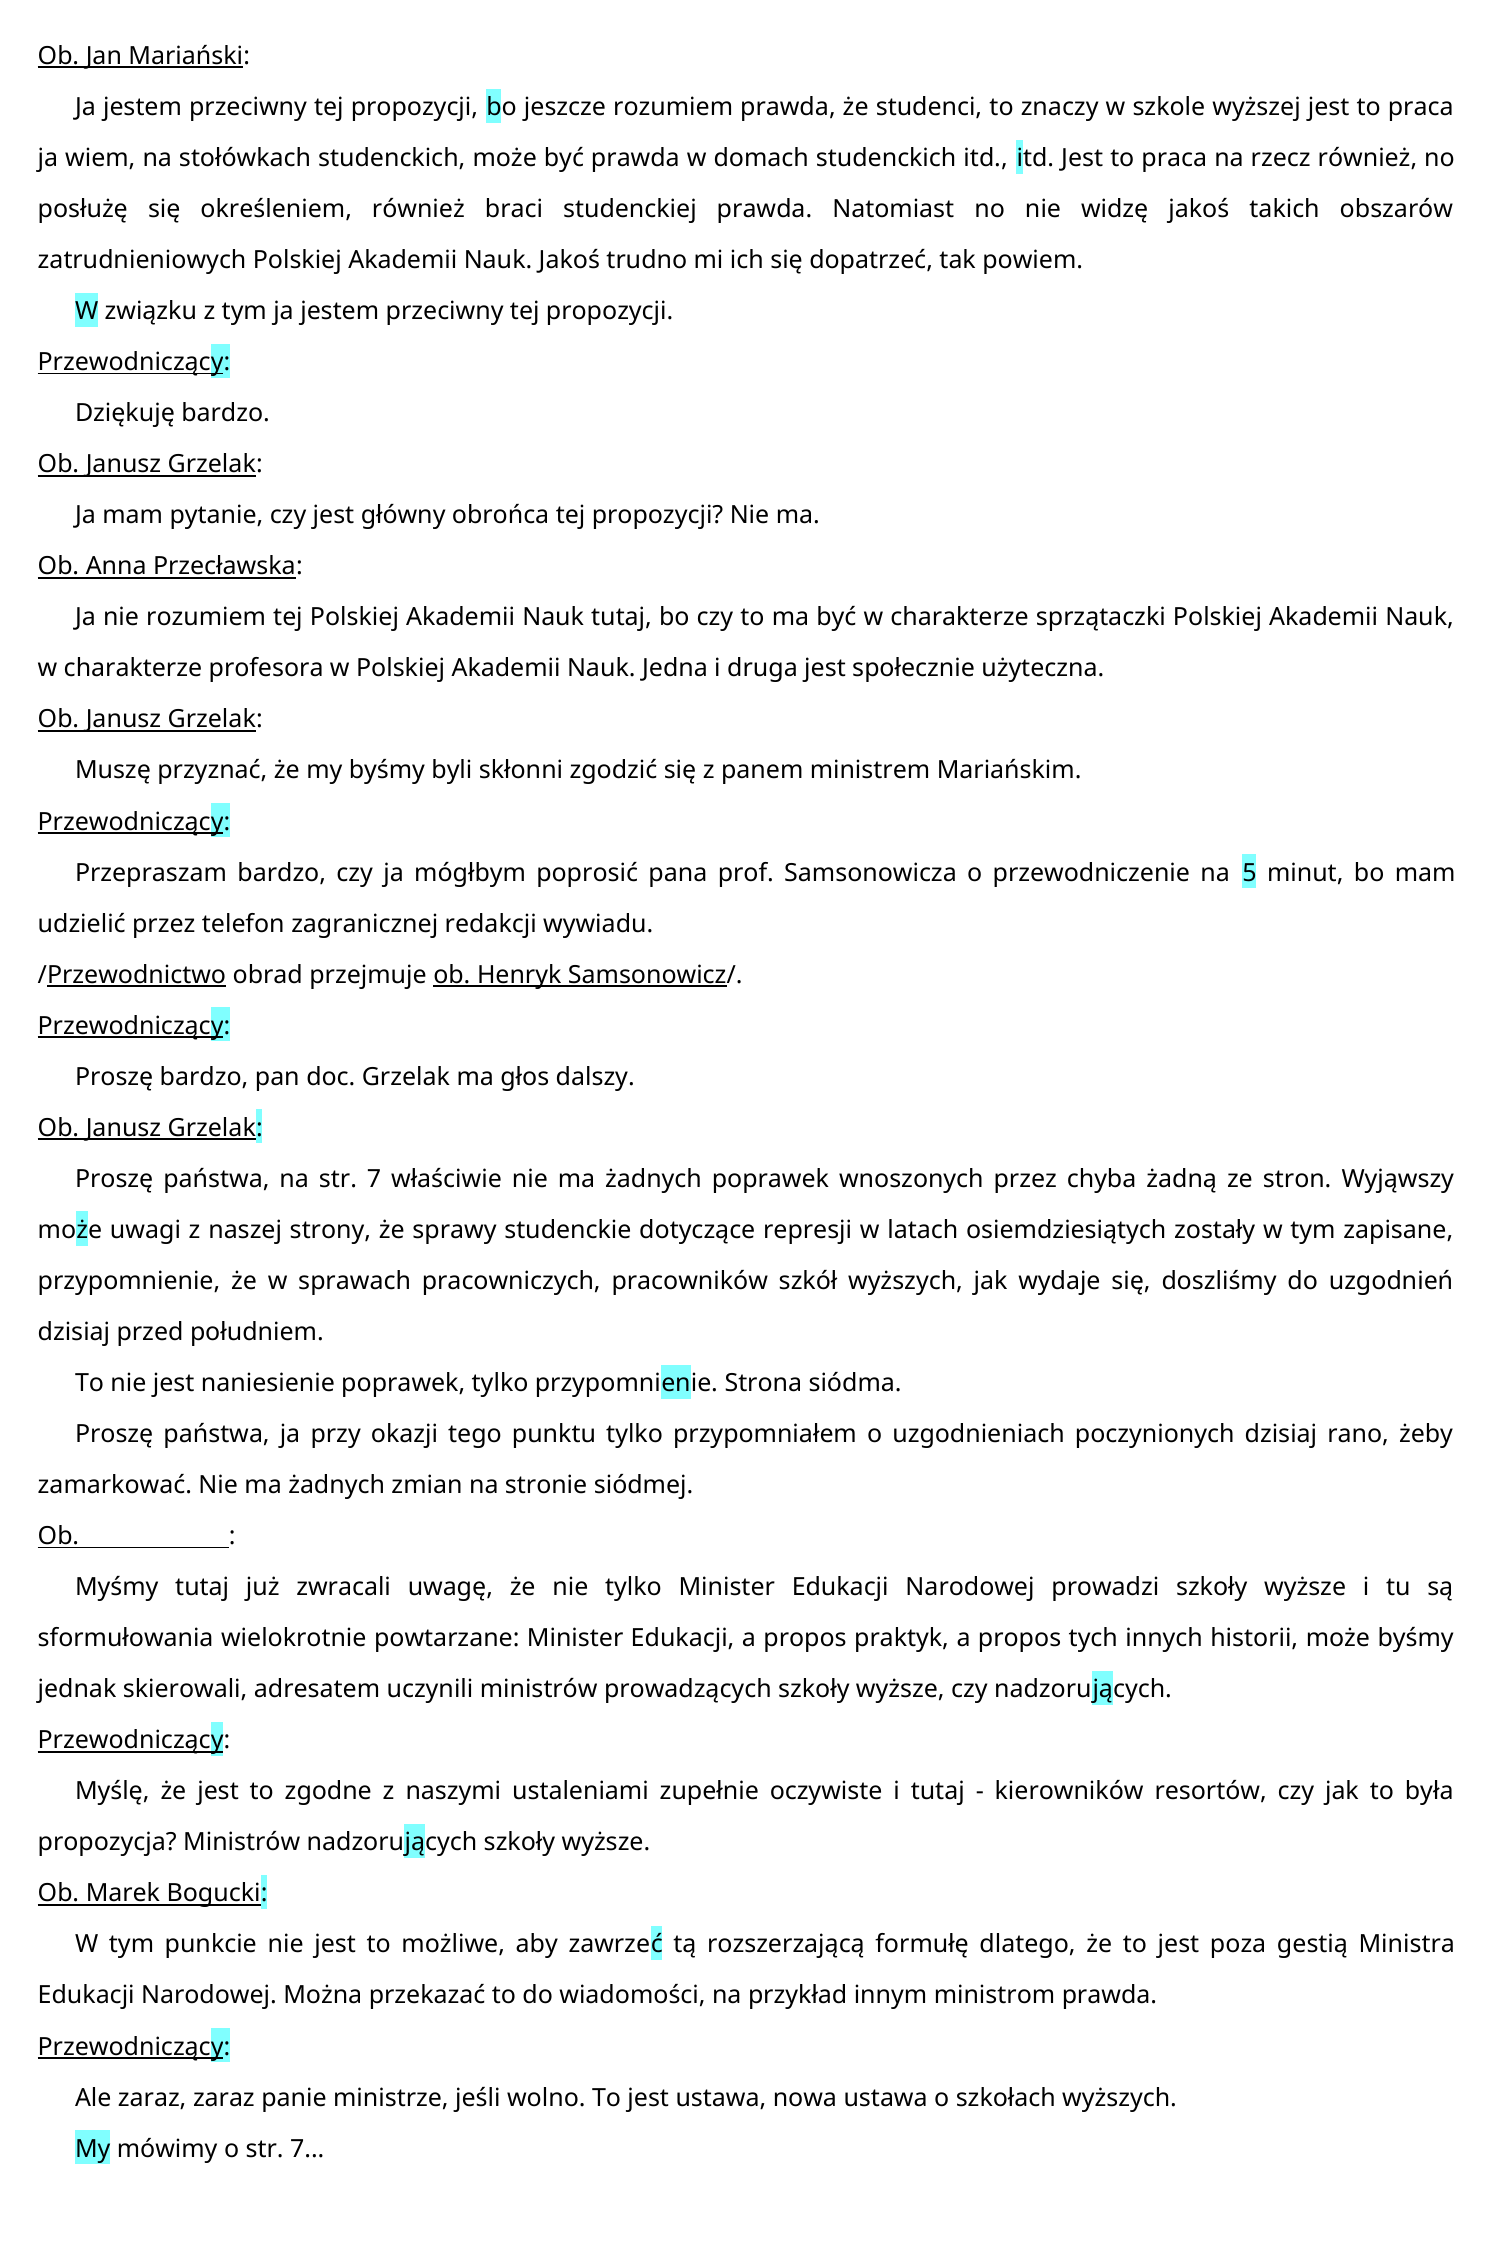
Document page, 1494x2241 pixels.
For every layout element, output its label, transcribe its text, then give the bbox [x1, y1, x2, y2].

text Przewodniczący: [37, 1007, 1456, 1041]
text Przepraszam bardzo, czy ja mógłbym poprosić pana prof. Samsonowicza o przewodniczenie na 5 minut, bo mam udzielić przez telefon zagranicznej redakcji wywiadu. [37, 854, 1456, 939]
text Ob. : [37, 1518, 1456, 1552]
text Przewodniczący: [37, 2028, 1456, 2062]
text Ob. Janusz Grzelak: [37, 1109, 1456, 1143]
text Ja mam pytanie, czy jest główny obrońca tej propozycji? Nie ma. [37, 497, 1456, 531]
text My mówimy o str. 7... [37, 2130, 1456, 2164]
text Muszę przyznać, że my byśmy byli skłonni zgodzić się z panem ministrem Mariańskim. [37, 752, 1456, 786]
text /Przewodnictwo obrad przejmuje ob. Henryk Samsonowicz/. [37, 956, 1456, 990]
text Ob. Janusz Grzelak: [37, 701, 1456, 735]
text Proszę bardzo, pan doc. Grzelak ma głos dalszy. [37, 1058, 1456, 1092]
text Ob. Janusz Grzelak: [37, 446, 1456, 480]
text Przewodniczący: [37, 803, 1456, 837]
text W związku z tym ja jestem przeciwny tej propozycji. [37, 293, 1456, 327]
text Dziękuję bardzo. [37, 395, 1456, 429]
text To nie jest naniesienie poprawek, tylko przypomnienie. Strona siódma. [37, 1364, 1456, 1399]
text Ja jestem przeciwny tej propozycji, bo jeszcze rozumiem prawda, że studenci, to znaczy w szkole wyższej jest to praca ja wiem, na stołówkach studenckich, może być prawda w domach studenckich itd., itd. Jest to praca na rzecz również, no posłużę się określeniem, również braci studenckiej prawda. Natomiast no nie widzę jakoś takich obszarów zatrudnieniowych Polskiej Akademii Nauk. Jakoś trudno mi ich się dopatrzeć, tak powiem. [37, 88, 1456, 276]
text Proszę państwa, na str. 7 właściwie nie ma żadnych poprawek wnoszonych przez chyba żadną ze stron. Wyjąwszy może uwagi z naszej strony, że sprawy studenckie dotyczące represji w latach osiemdziesiątych zostały w tym zapisane, przypomnienie, że w sprawach pracowniczych, pracowników szkół wyższych, jak wydaje się, doszliśmy do uzgodnień dzisiaj przed południem. [37, 1160, 1456, 1348]
text Proszę państwa, ja przy okazji tego punktu tylko przypomniałem o uzgodnieniach poczynionych dzisiaj rano, żeby zamarkować. Nie ma żadnych zmian na stronie siódmej. [37, 1416, 1456, 1501]
text Ale zaraz, zaraz panie ministrze, jeśli wolno. To jest ustawa, nowa ustawa o szkołach wyższych. [37, 2079, 1456, 2113]
text Myślę, że jest to zgodne z naszymi ustaleniami zupełnie oczywiste i tutaj - kierowników resortów, czy jak to była propozycja? Ministrów nadzorujących szkoły wyższe. [37, 1773, 1456, 1858]
text Przewodniczący: [37, 344, 1456, 378]
text Przewodniczący: [37, 1722, 1456, 1756]
text Myśmy tutaj już zwracali uwagę, że nie tylko Minister Edukacji Narodowej prowadzi szkoły wyższe i tu są sformułowania wielokrotnie powtarzane: Minister Edukacji, a propos praktyk, a propos tych innych historii, może byśmy jednak skierowali, adresatem uczynili ministrów prowadzących szkoły wyższe, czy nadzorujących. [37, 1569, 1456, 1705]
text Ob. Marek Bogucki: [37, 1875, 1456, 1909]
text Ja nie rozumiem tej Polskiej Akademii Nauk tutaj, bo czy to ma być w charakterze sprzątaczki Polskiej Akademii Nauk, w charakterze profesora w Polskiej Akademii Nauk. Jedna i druga jest społecznie użyteczna. [37, 599, 1456, 684]
text Ob. Anna Przecławska: [37, 548, 1456, 582]
text Ob. Jan Mariański: [37, 37, 1456, 72]
text W tym punkcie nie jest to możliwe, aby zawrzeć tą rozszerzającą formułę dlatego, że to jest poza gestią Ministra Edukacji Narodowej. Można przekazać to do wiadomości, na przykład innym ministrom prawda. [37, 1926, 1456, 2011]
